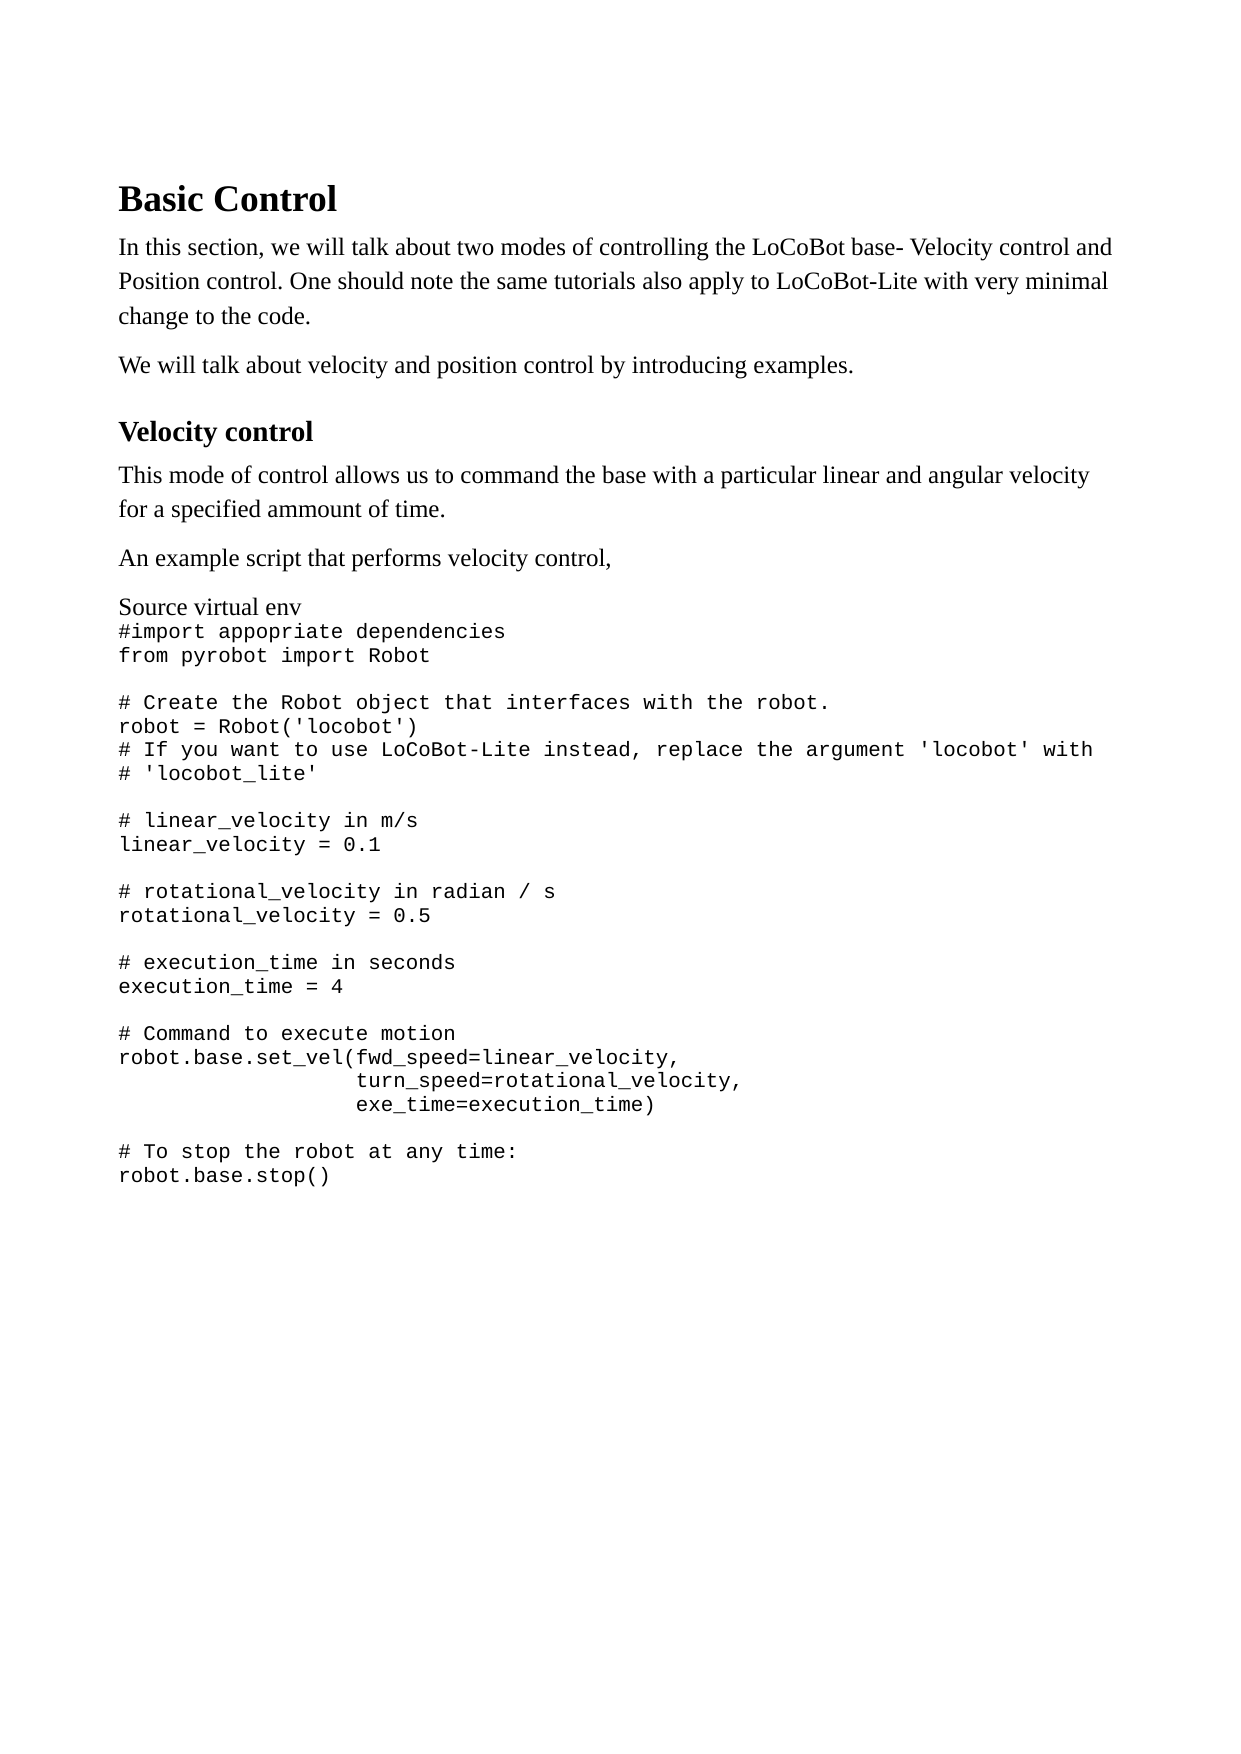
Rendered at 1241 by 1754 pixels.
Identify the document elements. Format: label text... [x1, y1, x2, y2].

text linear_velocity = 0.1 [118, 834, 1122, 857]
text exe_time=execution_time) [118, 1094, 1122, 1118]
text An example script that performs velocity control, [118, 543, 1122, 572]
text Source virtual env [118, 592, 1122, 621]
text robot.base.stop() [118, 1165, 1122, 1188]
text # rotational_velocity in radian / s [118, 881, 1122, 905]
text # linear_velocity in m/s [118, 810, 1122, 834]
text from pyrobot import Robot [118, 645, 1122, 668]
text robot = Robot('locobot') [118, 716, 1122, 739]
text turn_speed=rotational_velocity, [118, 1070, 1122, 1094]
text execution_time = 4 [118, 976, 1122, 999]
text # To stop the robot at any time: [118, 1141, 1122, 1165]
text rotational_velocity = 0.5 [118, 905, 1122, 928]
text robot.base.set_vel(fwd_speed=linear_velocity, [118, 1047, 1122, 1070]
text # execution_time in seconds [118, 952, 1122, 976]
text # Command to execute motion [118, 1023, 1122, 1047]
text # If you want to use LoCoBot-Lite instead, replace the argument 'locobot' with [118, 739, 1122, 763]
text In this section, we will talk about two modes of controlling the LoCoBot base- Velocity control and Position control. One should note the same tutorials also apply to LoCoBot-Lite with very minimal change to the code. [118, 232, 1122, 330]
text # 'locobot_lite' [118, 763, 1122, 787]
text We will talk about velocity and position control by introducing examples. [118, 350, 1122, 379]
text This mode of control allows us to command the base with a particular linear and angular velocity for a specified ammount of time. [118, 460, 1122, 523]
subtitle Basic Control [118, 176, 1122, 219]
subtitle Velocity control [118, 414, 1122, 447]
text # Create the Robot object that interfaces with the robot. [118, 692, 1122, 716]
text #import appopriate dependencies [118, 621, 1122, 645]
